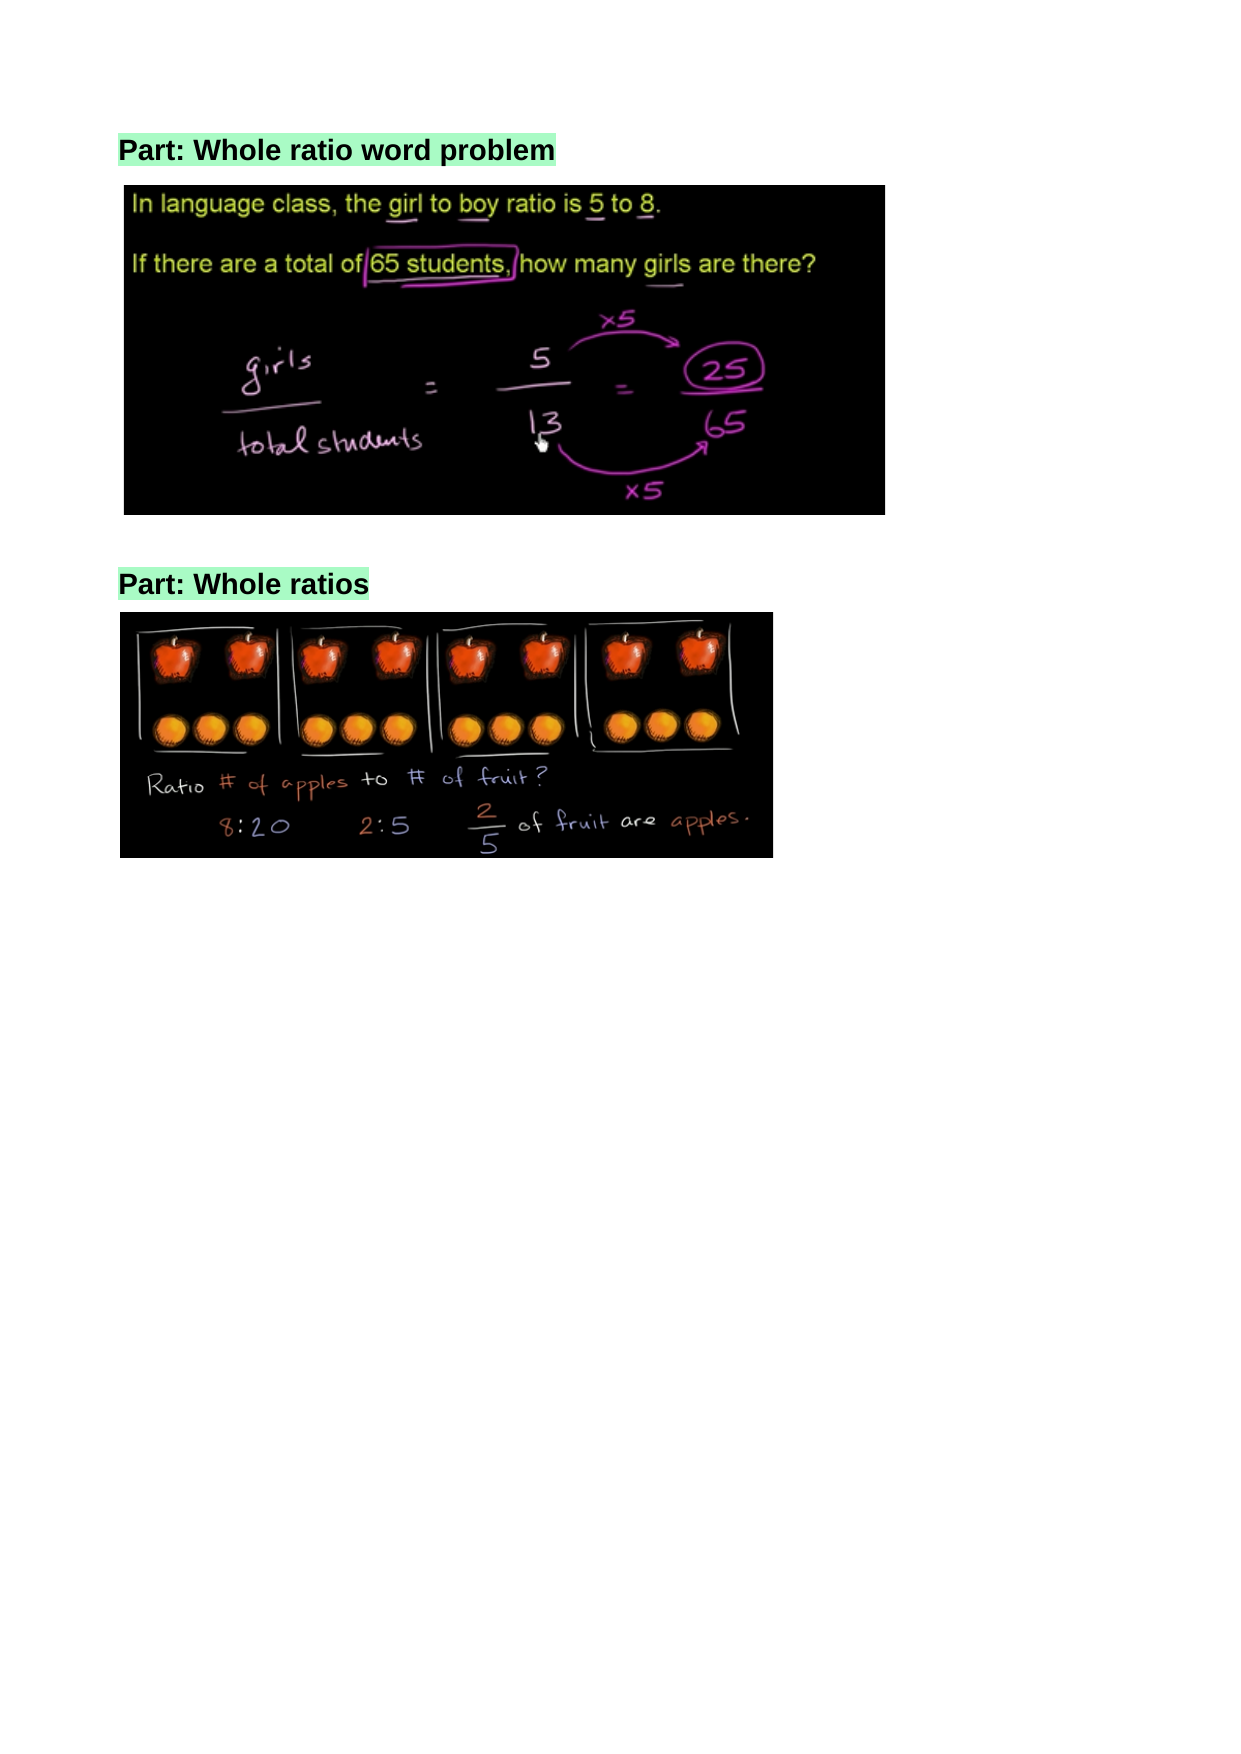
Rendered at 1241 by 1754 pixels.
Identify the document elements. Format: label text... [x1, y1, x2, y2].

subtitle Part: Whole ratio word problem [556, 133, 1122, 166]
picture [123, 185, 886, 515]
subtitle Part: Whole ratios [369, 567, 1122, 600]
picture [120, 612, 774, 858]
